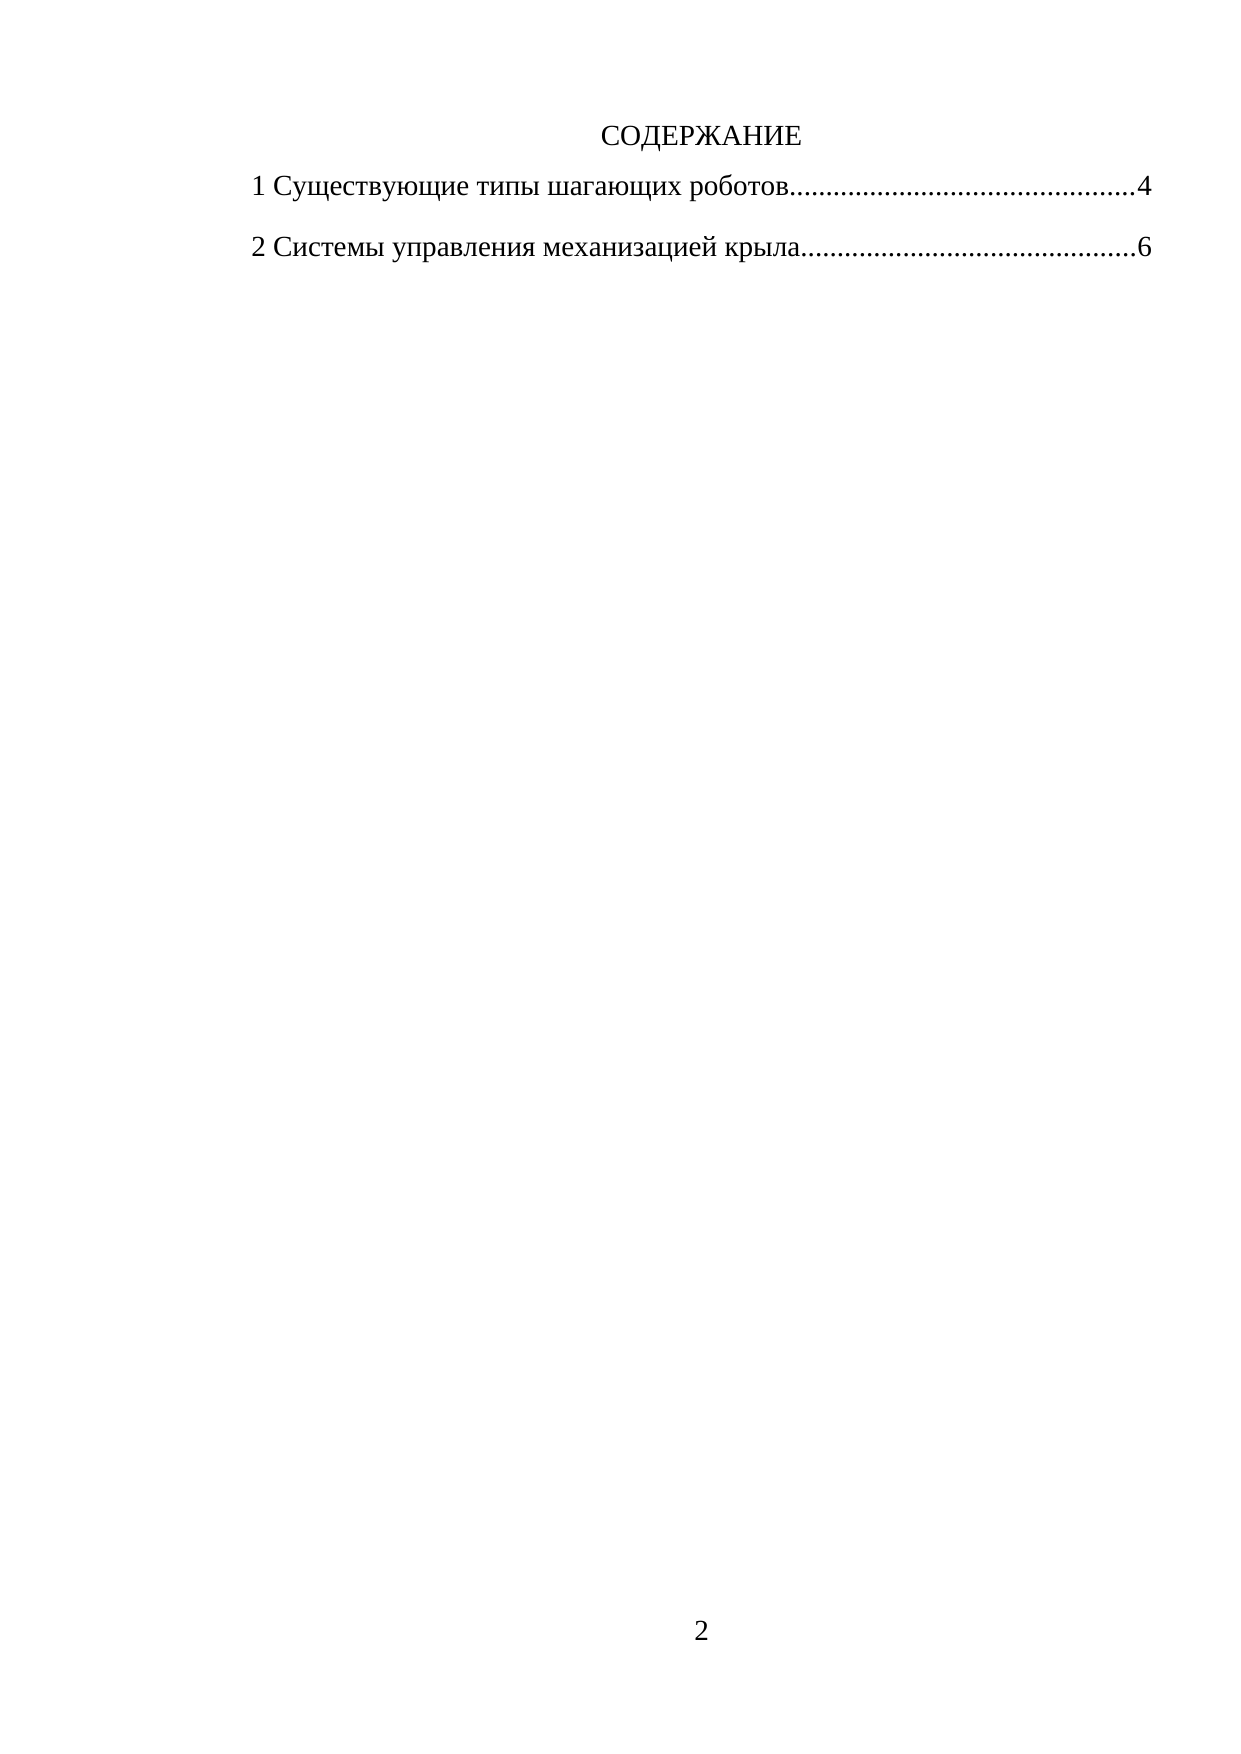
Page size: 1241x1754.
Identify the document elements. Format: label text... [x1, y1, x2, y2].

text СОДЕРЖАНИЕ [177, 118, 1152, 152]
text 2 Системы управления механизацией крыла 6 [177, 229, 1152, 263]
text 1 Существующие типы шагающих роботов 4 [177, 168, 1152, 202]
